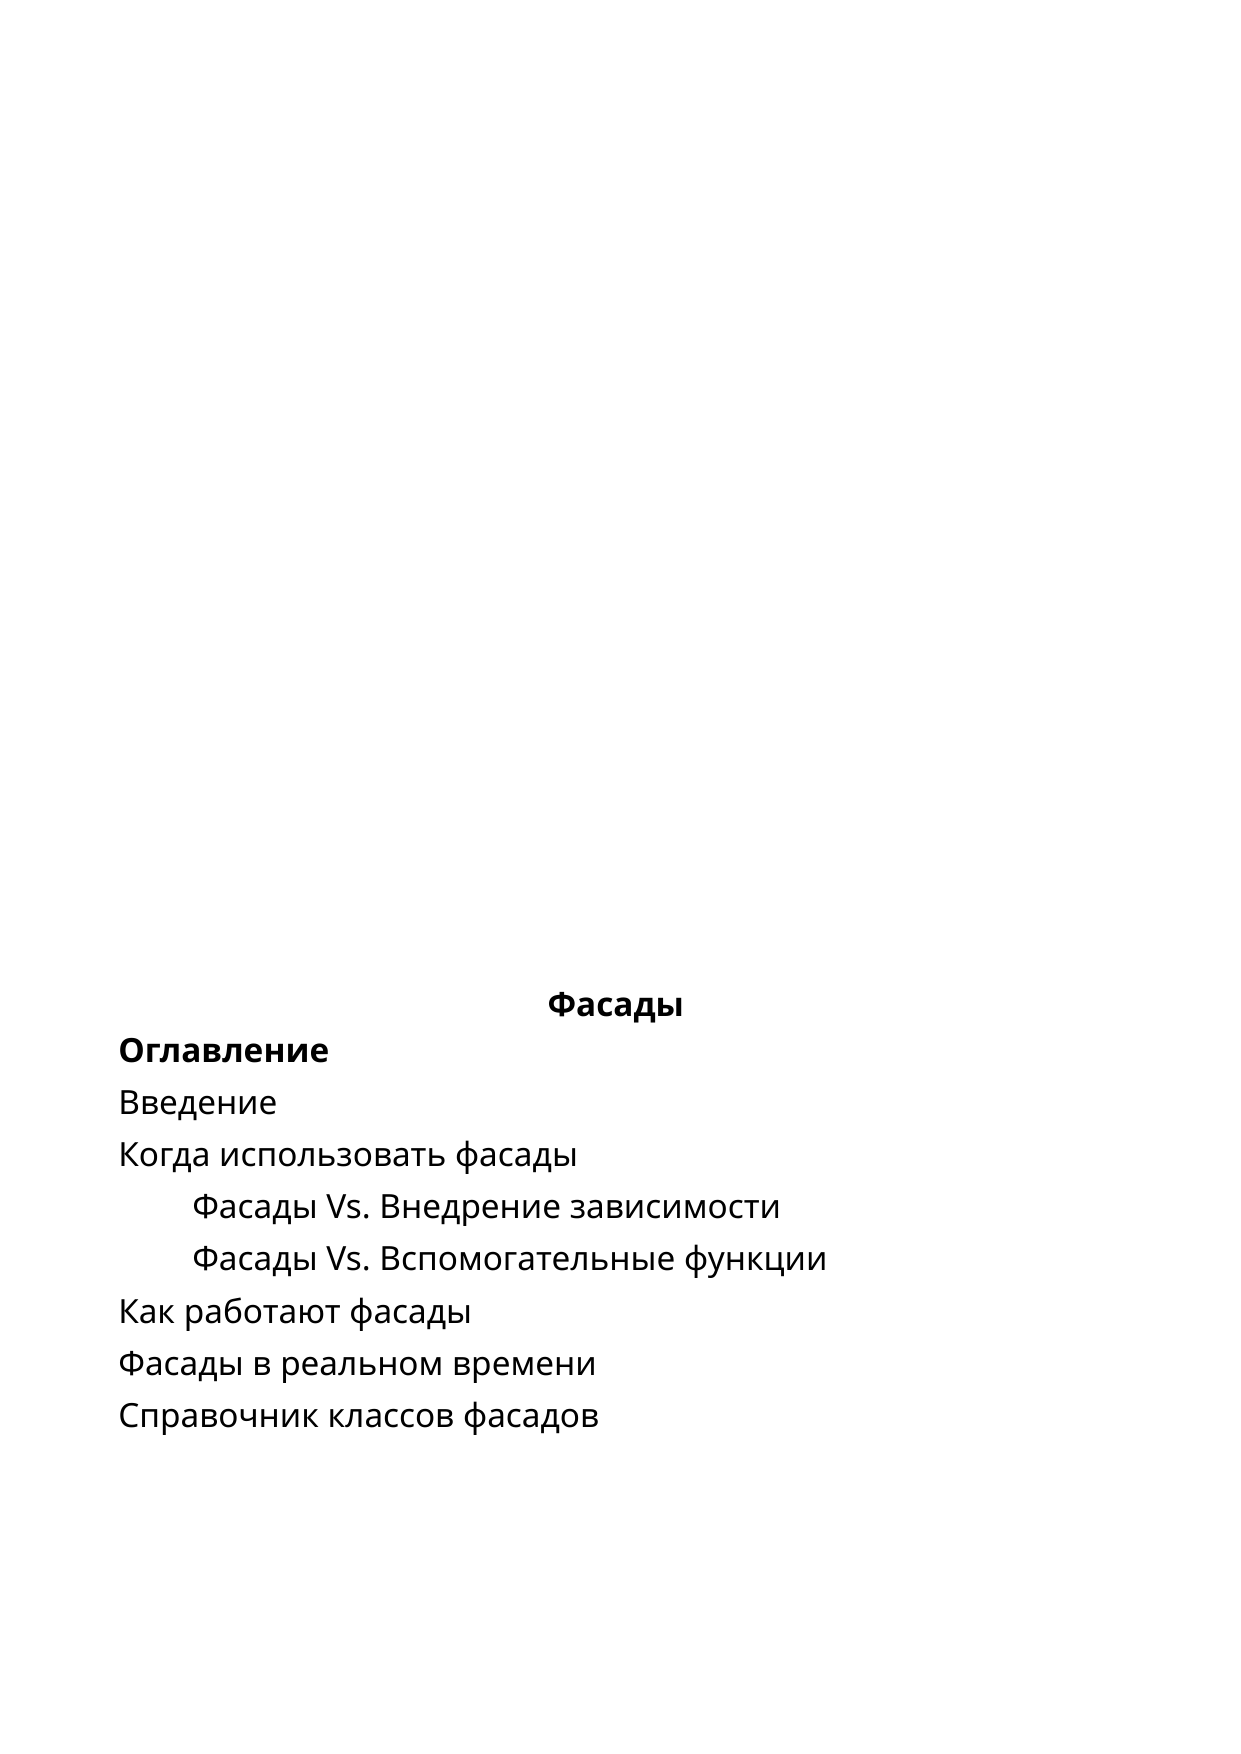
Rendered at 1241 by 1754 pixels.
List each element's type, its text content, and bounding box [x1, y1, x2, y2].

text Введение [118, 1079, 1122, 1124]
text Фасады Vs. Вспомогательные функции [118, 1235, 1122, 1281]
text Фасады в реальном времени [118, 1339, 1122, 1385]
text Фасады [118, 981, 1122, 1026]
text Справочник классов фасадов [118, 1392, 1122, 1437]
text Как работают фасады [118, 1287, 1122, 1333]
text Оглавление [118, 1026, 1122, 1072]
text Фасады Vs. Внедрение зависимости [118, 1183, 1122, 1228]
text Когда использовать фасады [118, 1131, 1122, 1176]
